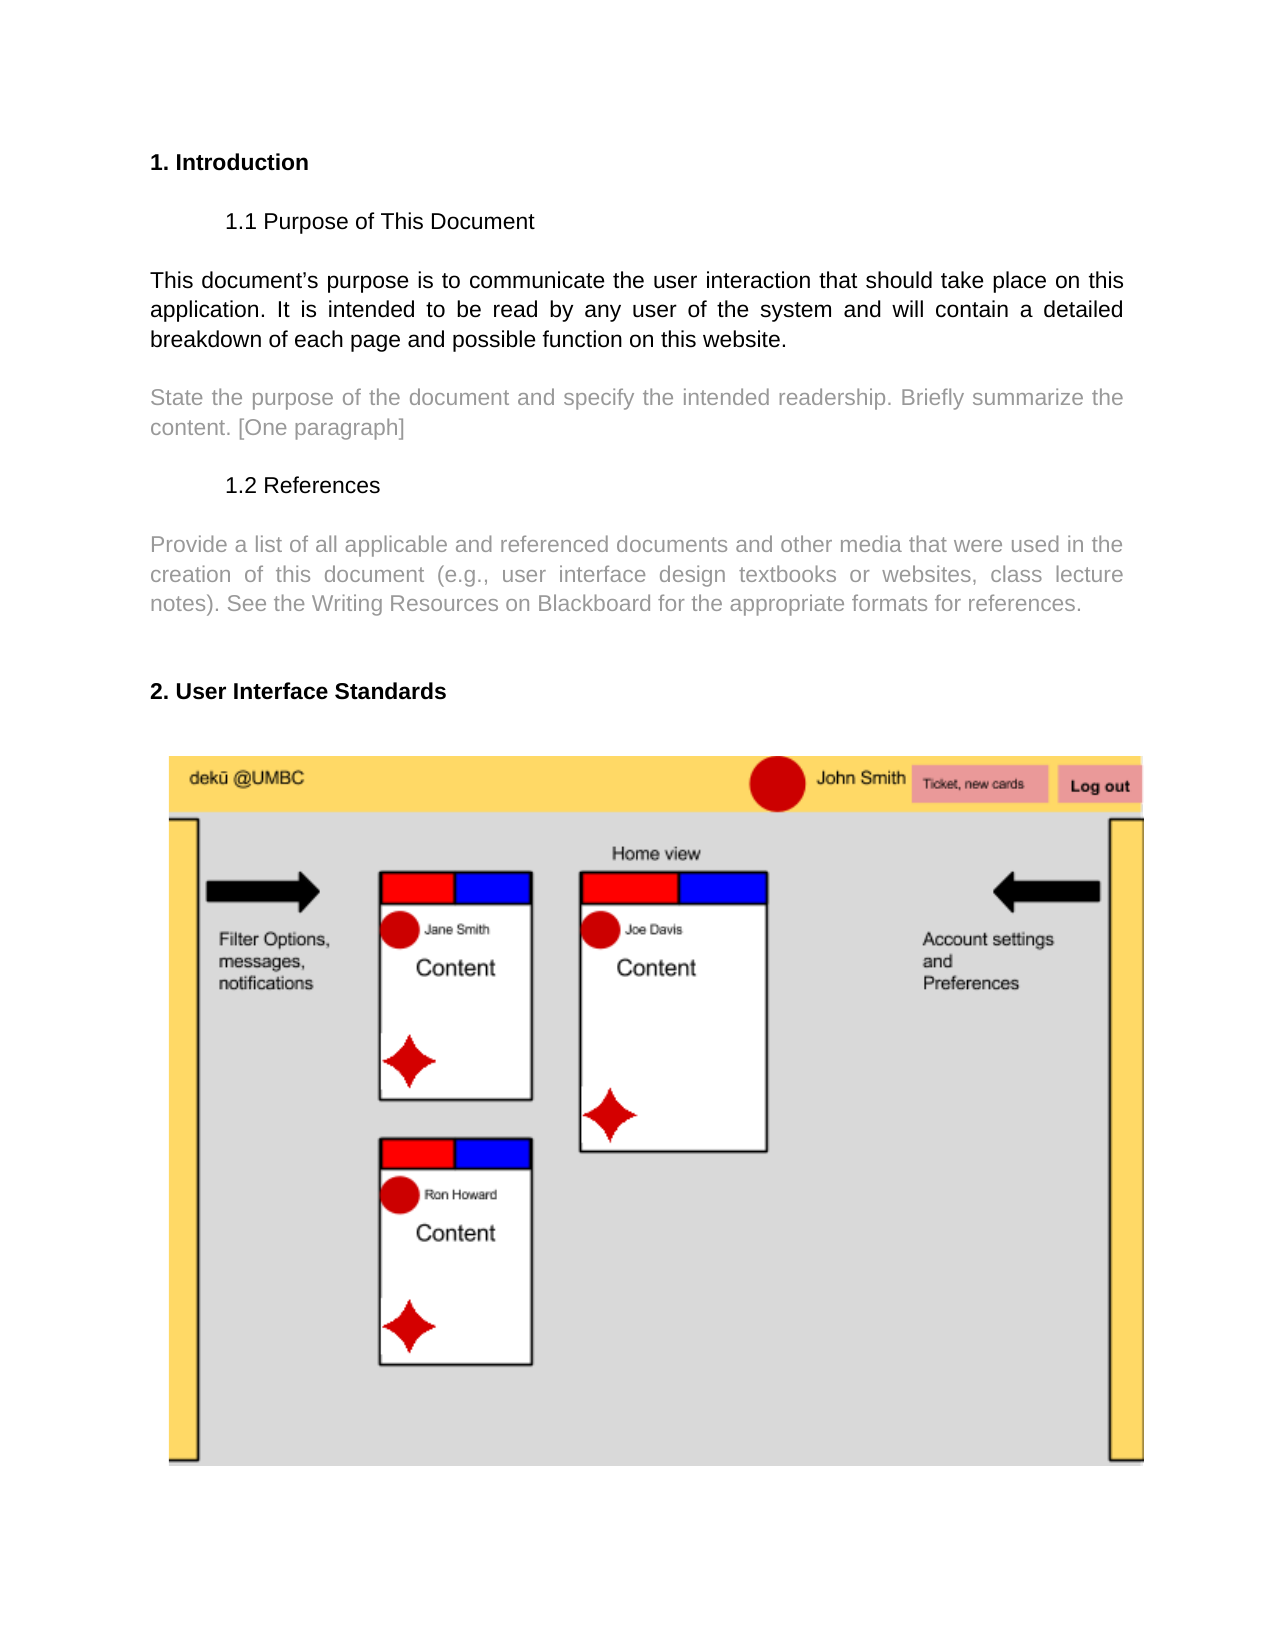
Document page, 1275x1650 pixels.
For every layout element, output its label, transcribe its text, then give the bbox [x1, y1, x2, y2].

text 1.2 References [150, 473, 1125, 499]
text 1. Introduction [150, 150, 1125, 176]
text Provide a list of all applicable and referenced documents and other media that were used in the creation of this document (e.g., user interface design textbooks or websites, class lecture notes). See the Writing Resources on Blackboard for the appropriate formats for references. [150, 532, 1125, 616]
picture [168, 756, 1144, 1466]
text 2. User Interface Standards [150, 679, 1125, 704]
text This document’s purpose is to communicate the user interaction that should take place on this application. It is intended to be read by any user of the system and will contain a detailed breakdown of each page and possible function on this website. [150, 267, 1125, 352]
text State the purpose of the document and specify the intended readership. Briefly summarize the content. [One paragraph] [150, 385, 1125, 440]
text 1.1 Purpose of This Document [150, 209, 1125, 234]
